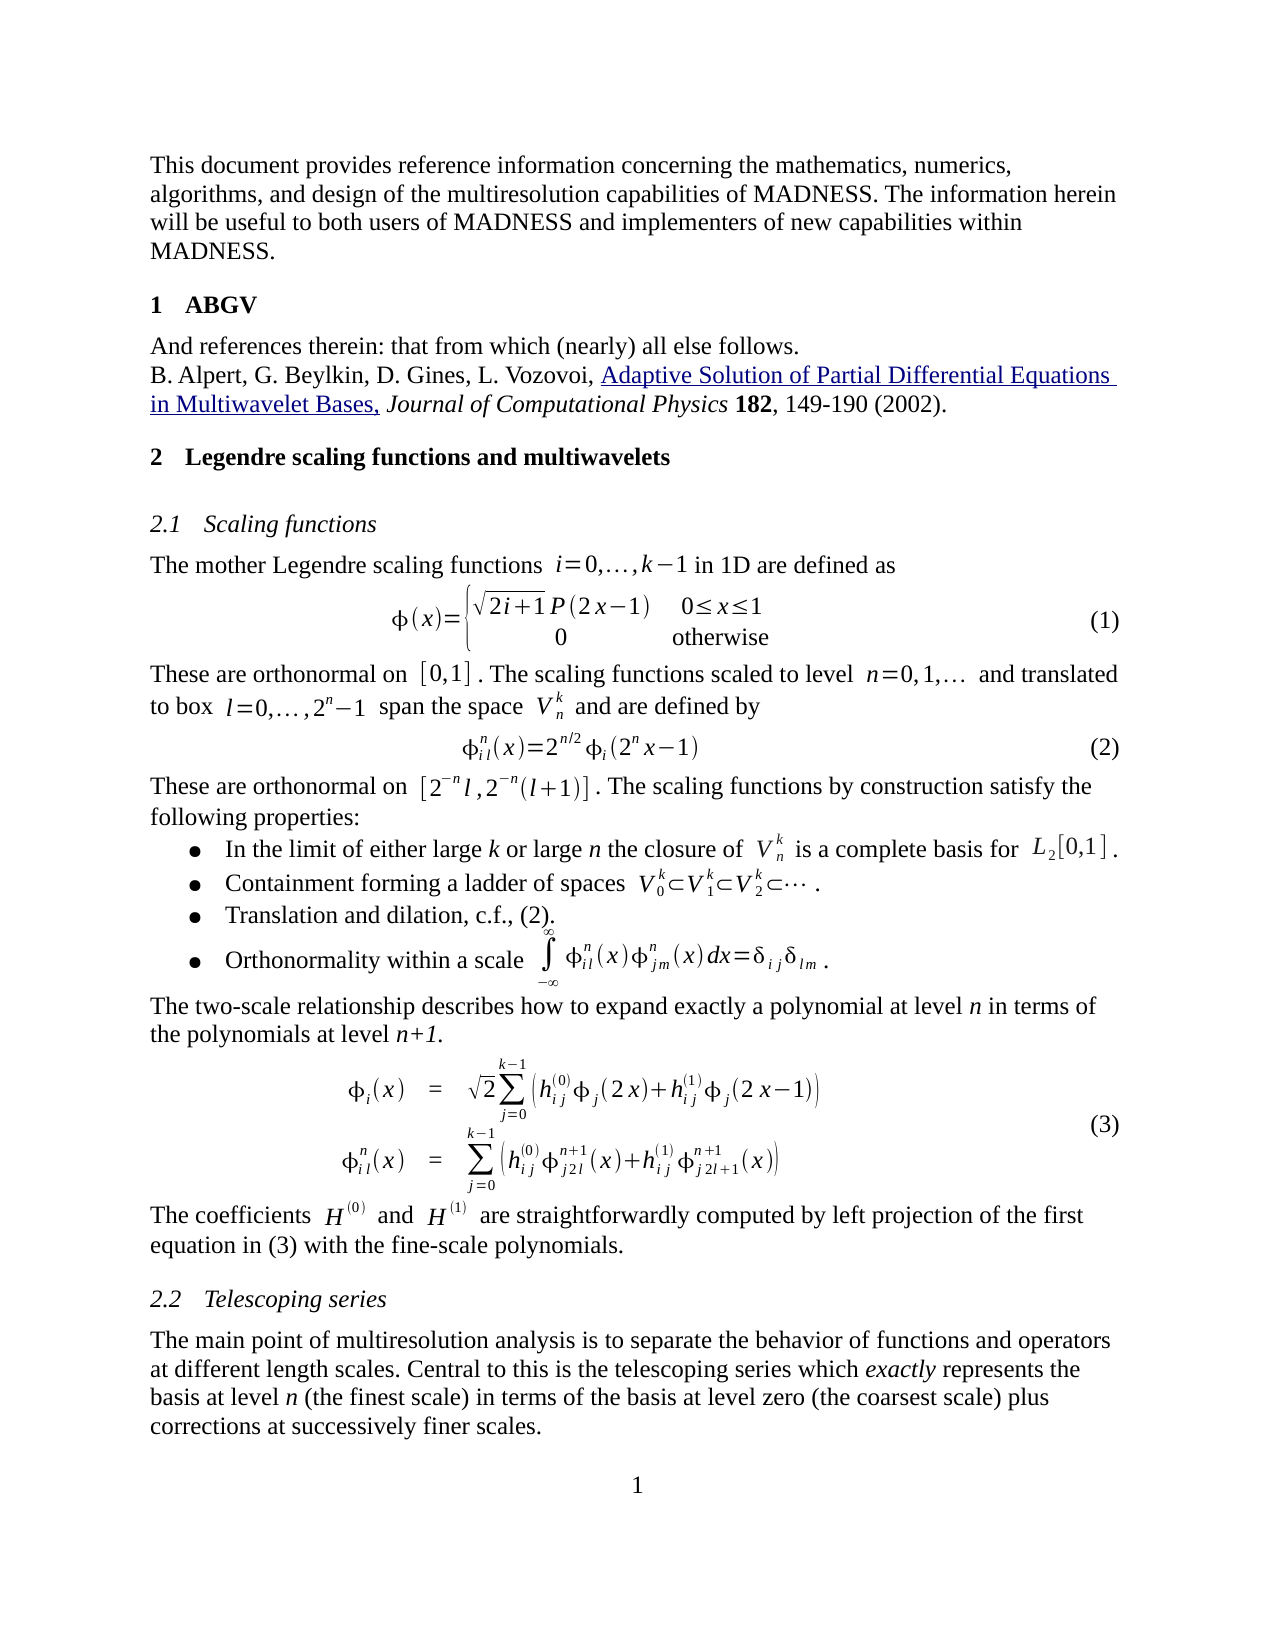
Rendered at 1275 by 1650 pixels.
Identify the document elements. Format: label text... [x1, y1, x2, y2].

table_header [150, 1048, 1017, 1199]
subtitle Scaling functions [150, 509, 1125, 537]
table_header [150, 723, 1017, 769]
text The mother Legendre scaling functions in 1D are defined as [150, 550, 1125, 579]
text The coefficients and are straightforwardly computed by left projection of the first equation in (3) with the fine-scale polynomials. [150, 1199, 1125, 1259]
text This document provides reference information concerning the mathematics, numerics, algorithms, and design of the multiresolution capabilities of MADNESS. The information herein will be useful to both users of MADNESS and implementers of new capabilities within MADNESS. [150, 150, 1125, 265]
table_header (3) [1017, 1048, 1125, 1199]
list In the limit of either large k or large n the closure of is a complete basis for . [187, 831, 1125, 866]
subtitle Legendre scaling functions and multiwavelets [150, 442, 1125, 471]
subtitle ABGV [150, 290, 1125, 319]
text B. Alpert, G. Beylkin, D. Gines, L. Vozovoi, Adaptive Solution of Partial Differential Equations in Multiwavelet Bases, Journal of Computational Physics 182, 149-190 (2002). [150, 360, 1125, 417]
text And references therein: that from which (nearly) all else follows. [150, 331, 1125, 360]
text The main point of multiresolution analysis is to separate the behavior of functions and operators at different length scales. Central to this is the telescoping series which exactly represents the basis at level n (the finest scale) in terms of the basis at level zero (the coarsest scale) plus corrections at successively finer scales. [150, 1325, 1125, 1440]
table_header (1) [1017, 579, 1125, 659]
subtitle Telescoping series [150, 1284, 1125, 1312]
list Containment forming a ladder of spaces . [187, 866, 1125, 900]
table_header [150, 579, 1017, 659]
list Translation and dilation, c.f., (2). [187, 900, 1125, 929]
text These are orthonormal on . The scaling functions scaled to level and translated to box span the space and are defined by [150, 659, 1125, 723]
text These are orthonormal on . The scaling functions by construction satisfy the following properties: [150, 769, 1125, 831]
table_header (2) [1017, 723, 1125, 769]
list Orthonormality within a scale . [187, 929, 1125, 991]
text The two-scale relationship describes how to expand exactly a polynomial at level n in terms of the polynomials at level n+1. [150, 991, 1125, 1048]
